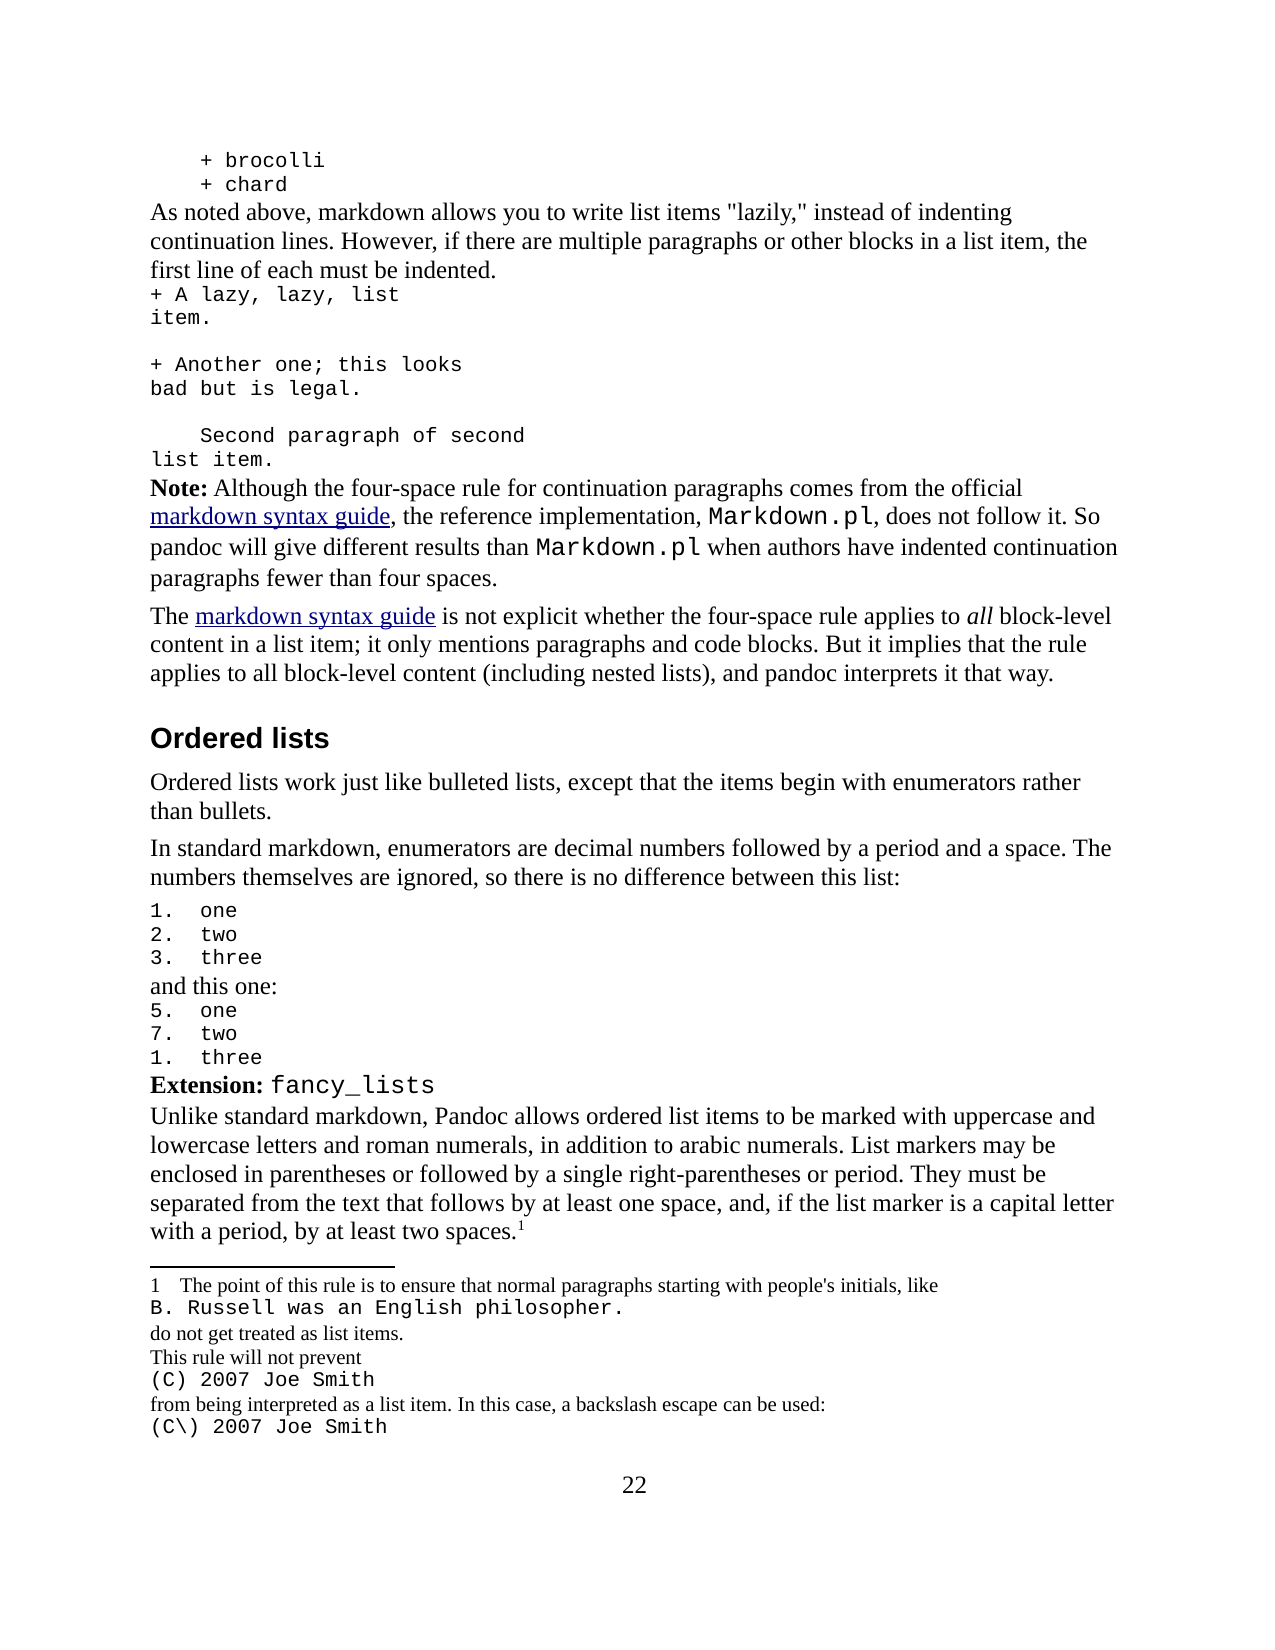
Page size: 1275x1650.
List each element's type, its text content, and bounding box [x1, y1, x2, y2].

text from being interpreted as a list item. In this case, a backslash escape can be used: [150, 1392, 1125, 1416]
text Ordered lists work just like bulleted lists, except that the items begin with enumerators rather than bullets. [150, 767, 1125, 824]
text Note: Although the four-space rule for continuation paragraphs comes from the official markdown syntax guide, the reference implementation, Markdown.pl, does not follow it. So pandoc will give different results than Markdown.pl when authors have indented continuation paragraphs fewer than four spaces. [150, 473, 1125, 592]
text B. Russell was an English philosopher. [150, 1297, 1125, 1321]
text 3. three [150, 947, 1125, 971]
text and this one: [150, 971, 1125, 1000]
text (C) 2007 Joe Smith [150, 1369, 1125, 1392]
text list item. [150, 449, 1125, 473]
text + chard [150, 174, 1125, 197]
text Extension: fancy_lists [150, 1071, 1125, 1101]
text 2. two [150, 924, 1125, 947]
text + brocolli [150, 150, 1125, 174]
text 5. one [150, 1000, 1125, 1023]
text As noted above, markdown allows you to write list items "lazily," instead of indenting continuation lines. However, if there are multiple paragraphs or other blocks in a list item, the first line of each must be indented. [150, 197, 1125, 283]
text do not get treated as list items. [150, 1321, 1125, 1344]
text In standard markdown, enumerators are decimal numbers followed by a period and a space. The numbers themselves are ignored, so there is no difference between this list: [150, 833, 1125, 891]
text The markdown syntax guide is not explicit whether the four-space rule applies to all block-level content in a list item; it only mentions paragraphs and code blocks. But it implies that the rule applies to all block-level content (including nested lists), and pandoc interprets it that way. [150, 601, 1125, 687]
text item. [150, 307, 1125, 331]
text + Another one; this looks [150, 354, 1125, 378]
text Second paragraph of second [150, 425, 1125, 449]
subtitle Ordered lists [150, 721, 1125, 754]
text 1. three [150, 1047, 1125, 1071]
text 7. two [150, 1023, 1125, 1047]
text The point of this rule is to ensure that normal paragraphs starting with people's initials, like [150, 1273, 1125, 1297]
text This rule will not prevent [150, 1344, 1125, 1369]
text Unlike standard markdown, Pandoc allows ordered list items to be marked with uppercase and lowercase letters and roman numerals, in addition to arabic numerals. List markers may be enclosed in parentheses or followed by a single right-parentheses or period. They must be separated from the text that follows by at least one space, and, if the list marker is a capital letter with a period, by at least two spaces. [150, 1101, 1125, 1245]
text bad but is legal. [150, 378, 1125, 402]
text 1. one [150, 900, 1125, 924]
text + A lazy, lazy, list [150, 283, 1125, 307]
text (C\) 2007 Joe Smith [150, 1416, 1125, 1440]
